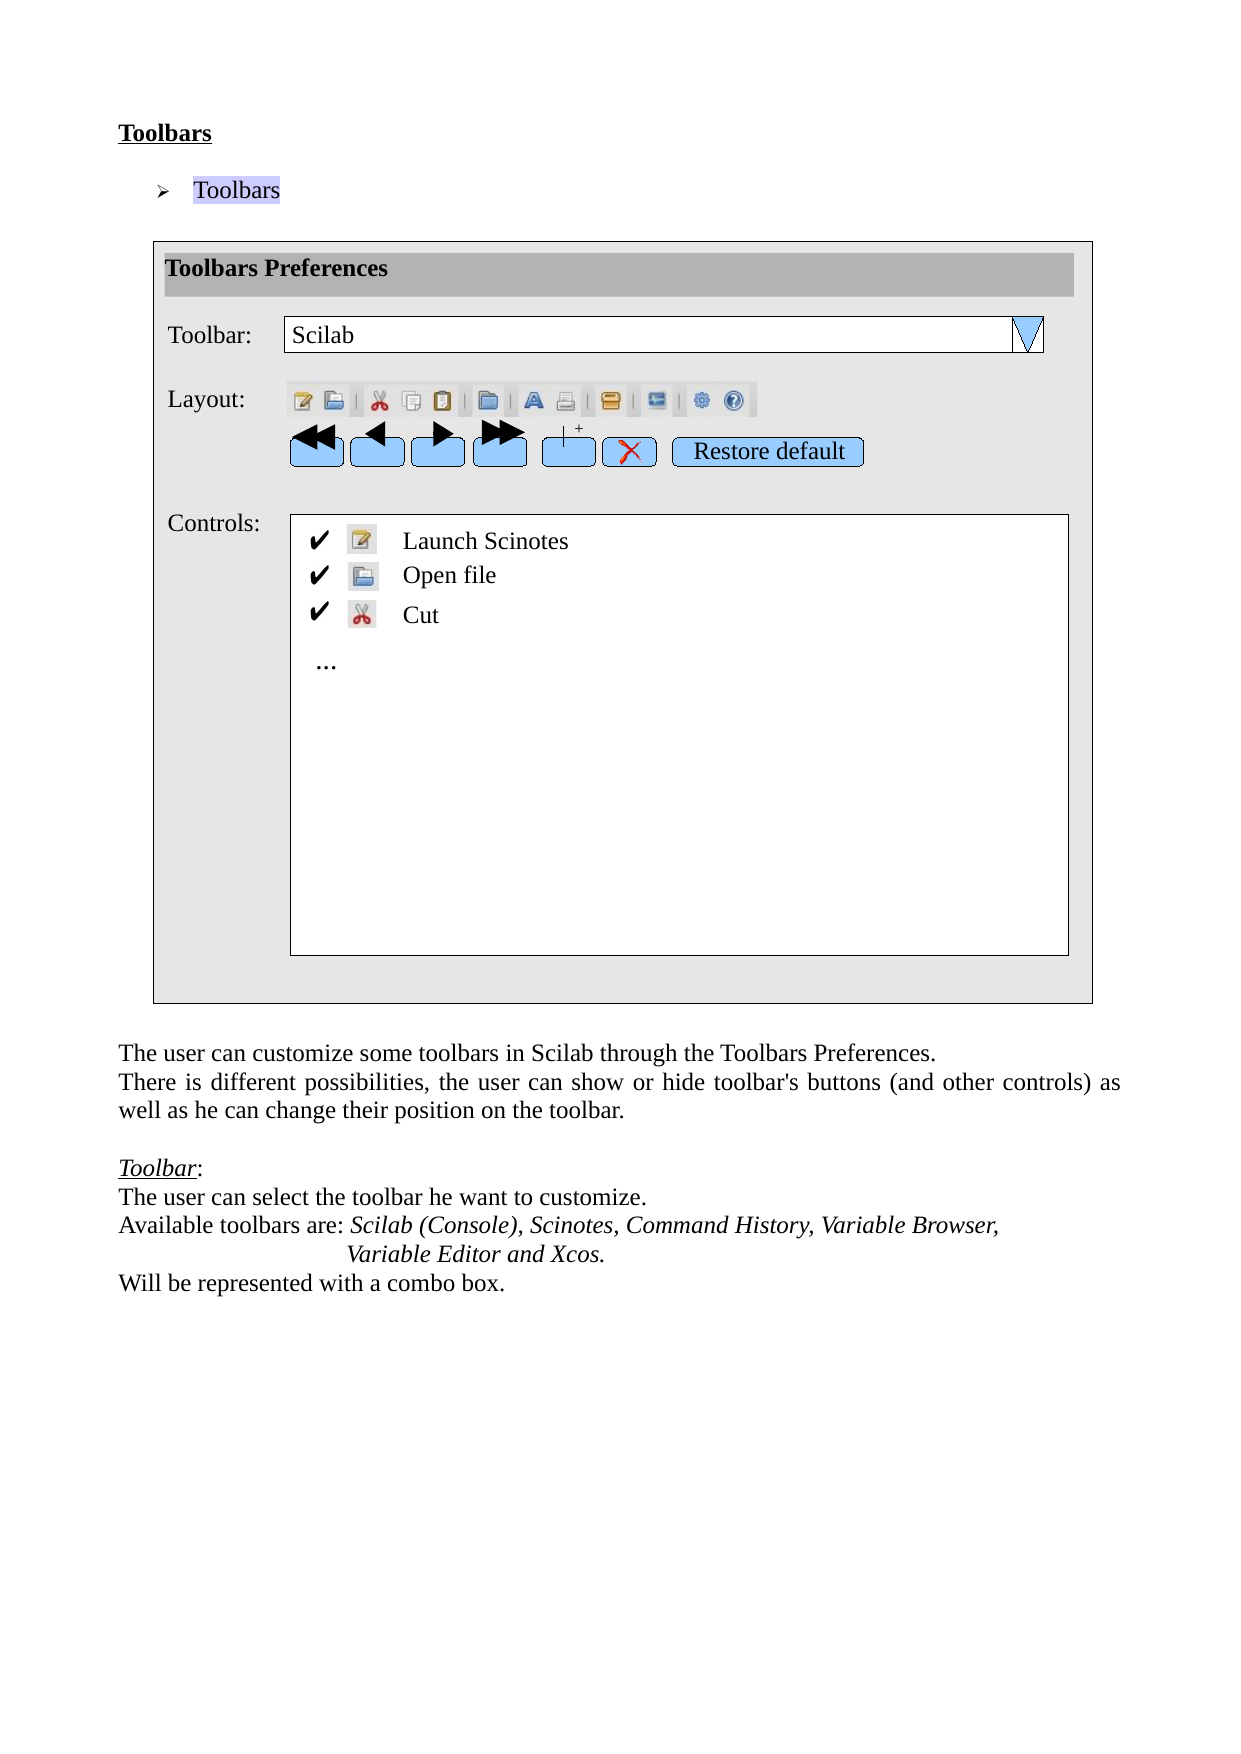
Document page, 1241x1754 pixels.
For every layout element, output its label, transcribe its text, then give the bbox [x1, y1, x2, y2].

text Available toolbars are: Scilab (Console), Scinotes, Command History, Variable Browser, [118, 1211, 1122, 1239]
picture [347, 562, 379, 591]
picture [310, 530, 329, 550]
text Toolbars [118, 118, 1122, 147]
picture [310, 565, 329, 585]
picture [347, 600, 377, 628]
picture [609, 433, 652, 477]
text The user can select the toolbar he want to customize. [118, 1182, 1122, 1211]
picture [346, 524, 377, 554]
picture [287, 381, 758, 417]
text Will be represented with a combo box. [118, 1268, 1122, 1297]
text There is different possibilities, the user can show or hide toolbar's buttons (and other controls) as well as he can change their position on the toolbar. [118, 1067, 1122, 1124]
list Toolbars [156, 176, 1122, 204]
picture [310, 601, 329, 621]
text The user can customize some toolbars in Scilab through the Toolbars Preferences. [118, 1038, 1122, 1067]
text Variable Editor and Xcos. [118, 1239, 1122, 1268]
text Toolbar: [118, 1153, 1122, 1182]
